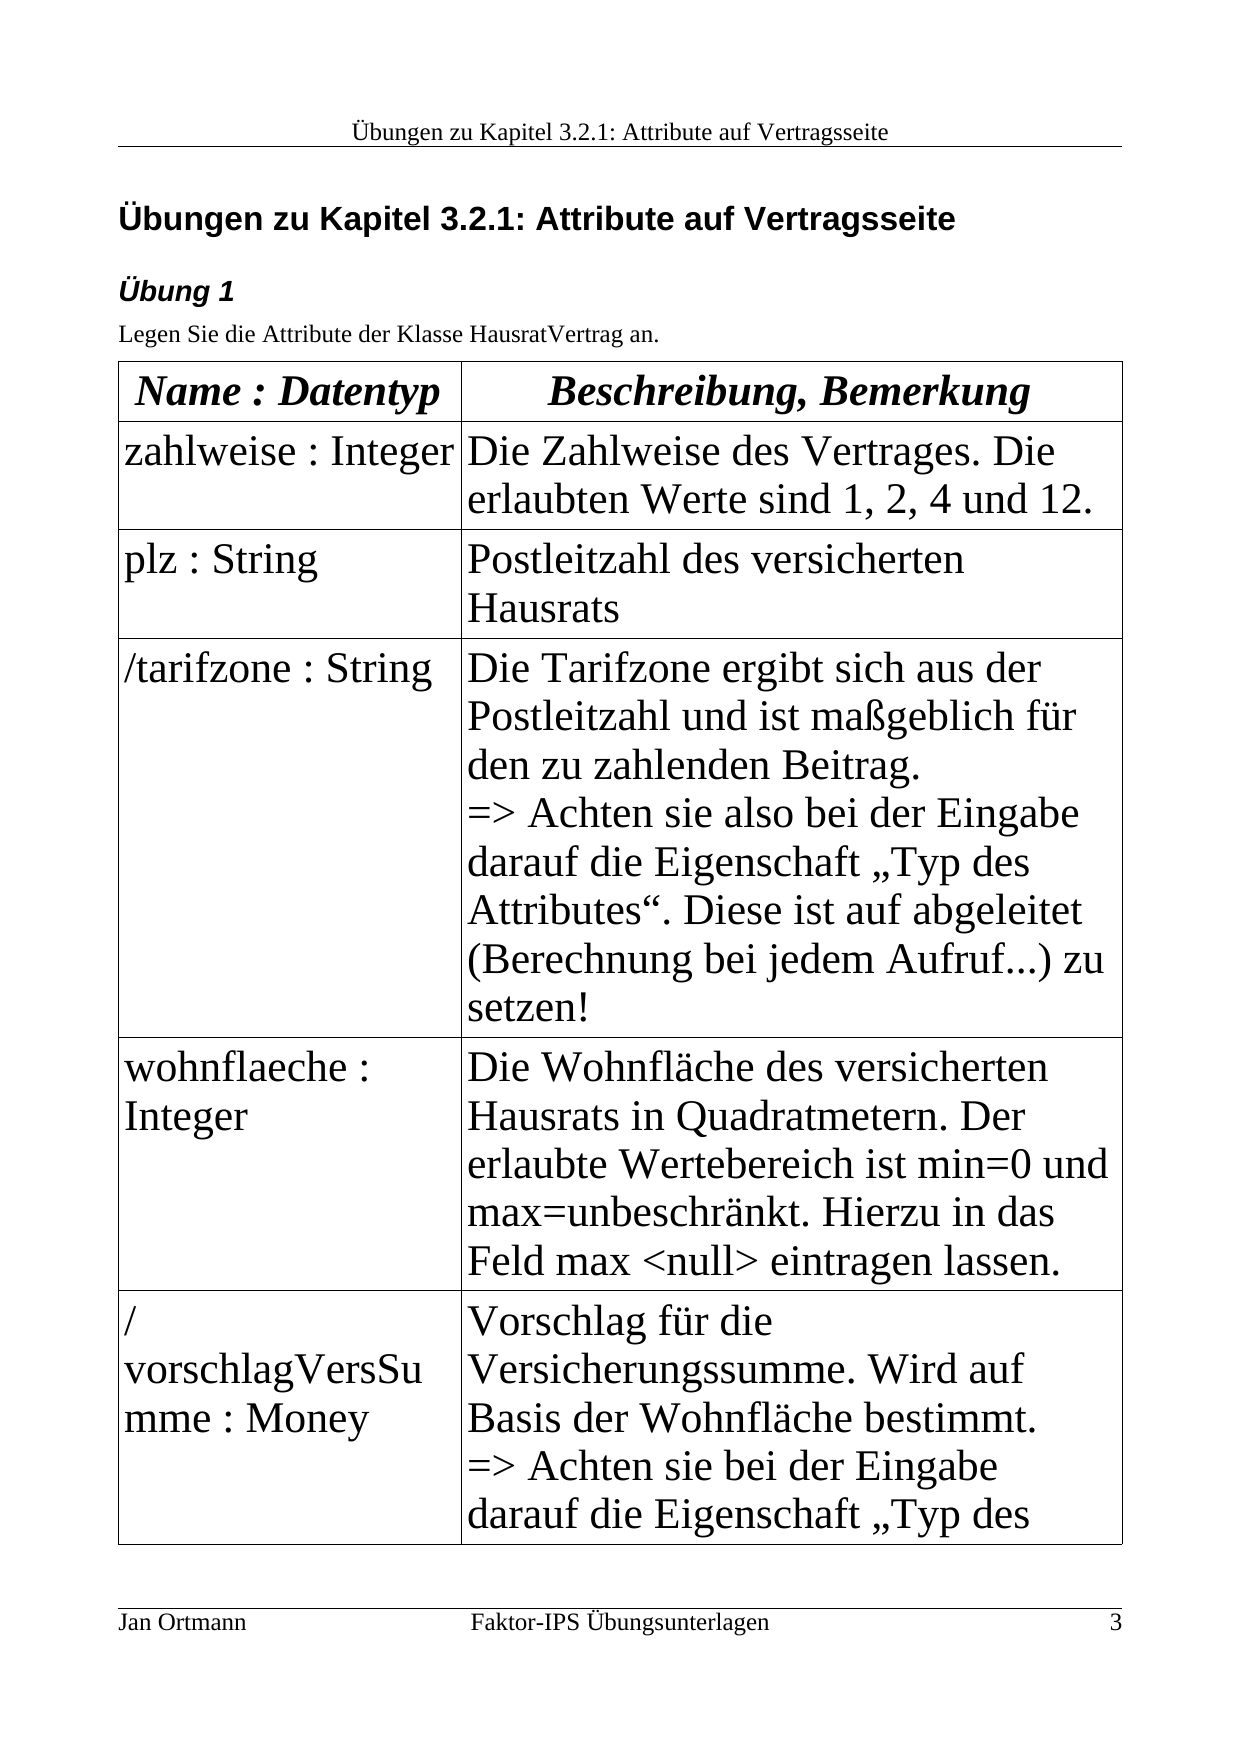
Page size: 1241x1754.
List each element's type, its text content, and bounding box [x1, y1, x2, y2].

text Legen Sie die Attribute der Klasse HausratVertrag an. [118, 321, 1122, 348]
table_cell Vorschlag für die Versicherungssumme. Wird auf Basis der Wohnfläche bestimmt. => Achten sie bei der Eingabe darauf die Eigenschaft „Typ des [462, 1291, 1122, 1544]
table_cell wohnflaeche : Integer [119, 1038, 461, 1290]
subtitle Übungen zu Kapitel 3.2.1: Attribute auf Vertragsseite [118, 200, 1122, 238]
subtitle Übung 1 [118, 275, 1122, 308]
table_header Beschreibung, Bemerkung [462, 362, 1122, 421]
table_header Name : Datentyp [119, 362, 461, 421]
table_cell Postleitzahl des versicherten Hausrats [462, 530, 1122, 638]
table_cell plz : String [119, 530, 461, 638]
table_cell Die Tarifzone ergibt sich aus der Postleitzahl und ist maßgeblich für den zu zahlenden Beitrag. => Achten sie also bei der Eingabe darauf die Eigenschaft „Typ des Attributes“. Diese ist auf abgeleitet (Berechnung bei jedem Aufruf...) zu setzen! [462, 639, 1122, 1037]
table_cell /vorschlagVersSumme : Money [119, 1291, 461, 1544]
table_cell Die Zahlweise des Vertrages. Die erlaubten Werte sind 1, 2, 4 und 12. [462, 422, 1122, 529]
table_cell Die Wohnfläche des versicherten Hausrats in Quadratmetern. Der erlaubte Wertebereich ist min=0 und max=unbeschränkt. Hierzu in das Feld max <null> eintragen lassen. [462, 1038, 1122, 1290]
table_cell zahlweise : Integer [119, 422, 461, 529]
table_cell /tarifzone : String [119, 639, 461, 1037]
